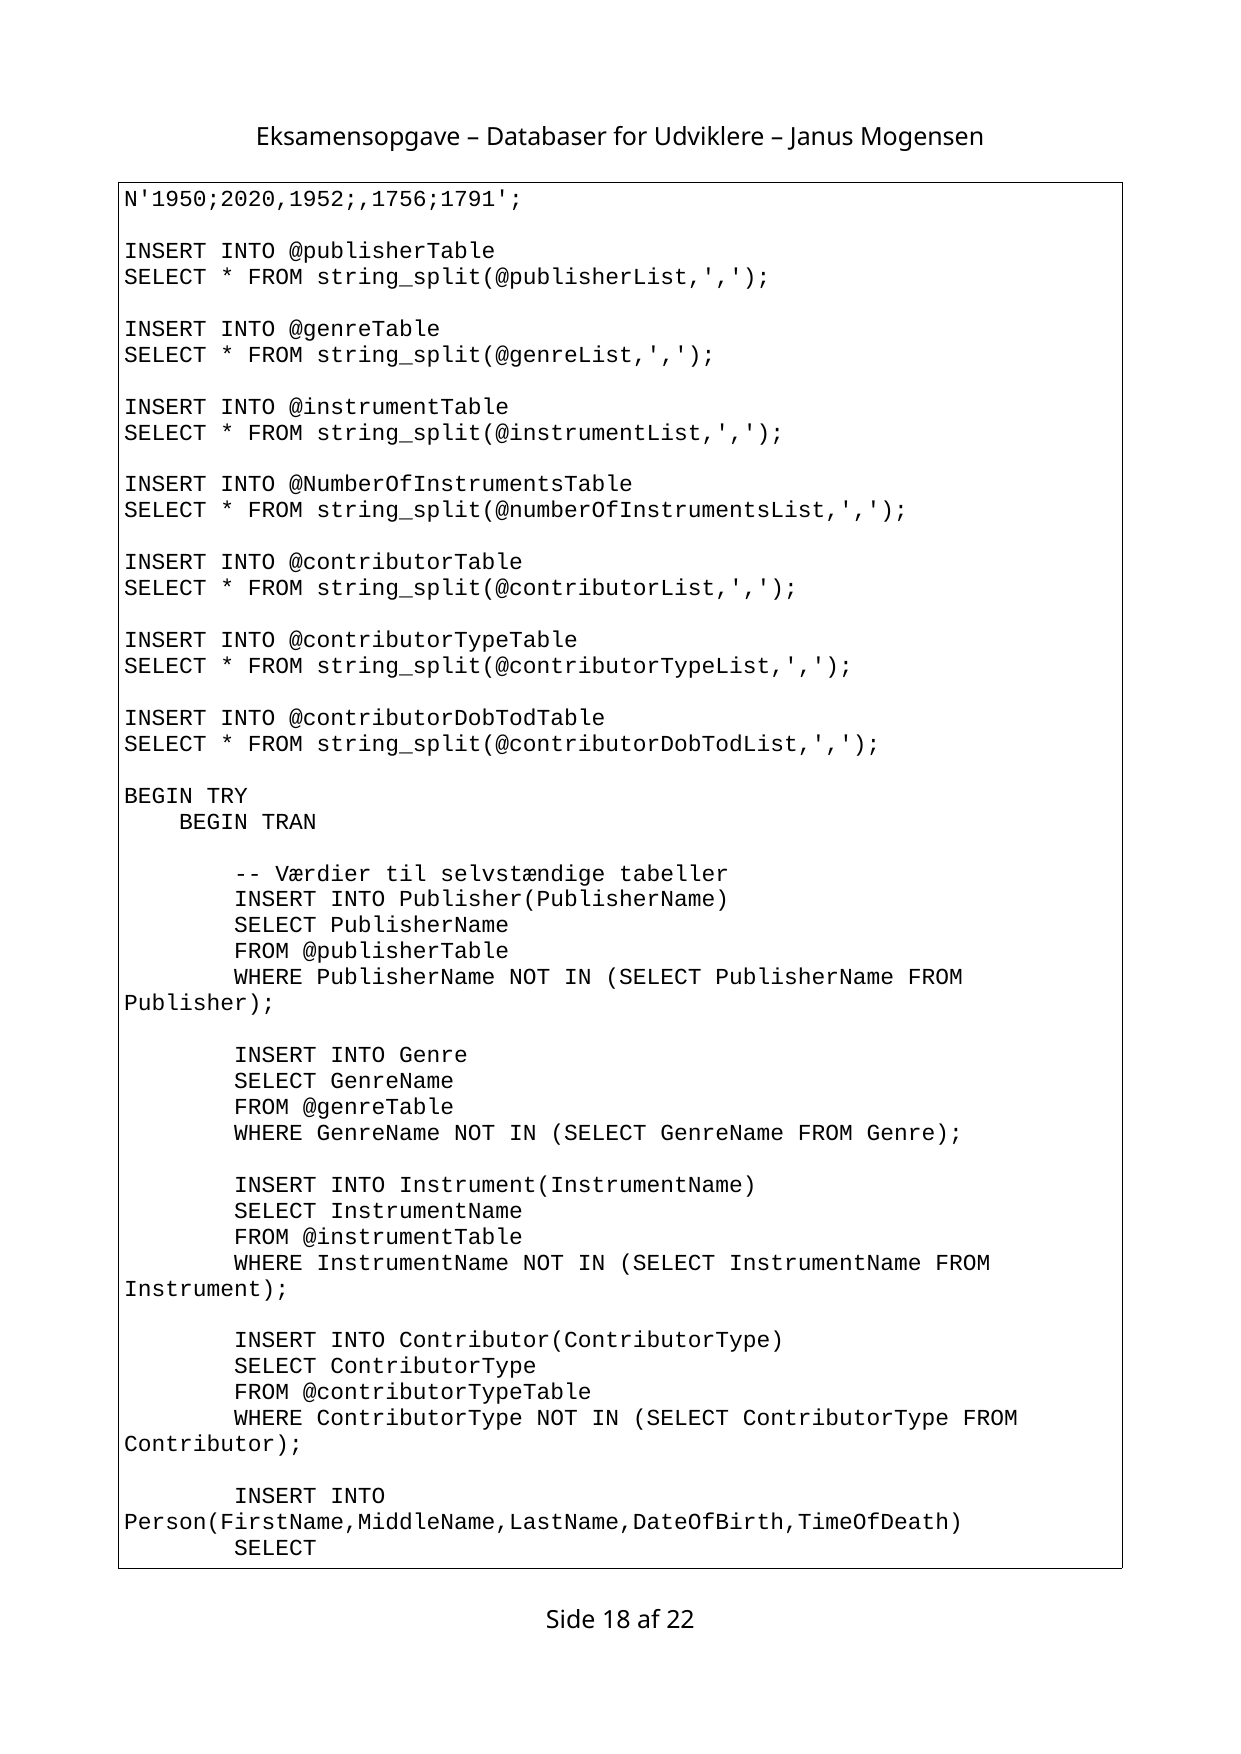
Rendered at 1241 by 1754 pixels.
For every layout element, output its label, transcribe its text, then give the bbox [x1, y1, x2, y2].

table_header N'1950;2020,1952;,1756;1791'; INSERT INTO @publisherTable SELECT * FROM string_split(@publisherList,','); INSERT INTO @genreTable SELECT * FROM string_split(@genreList,','); INSERT INTO @instrumentTable SELECT * FROM string_split(@instrumentList,','); INSERT INTO @NumberOfInstrumentsTable SELECT * FROM string_split(@numberOfInstrumentsList,','); INSERT INTO @contributorTable SELECT * FROM string_split(@contributorList,','); INSERT INTO @contributorTypeTable SELECT * FROM string_split(@contributorTypeList,','); INSERT INTO @contributorDobTodTable SELECT * FROM string_split(@contributorDobTodList,','); BEGIN TRY BEGIN TRAN -- Værdier til selvstændige tabeller INSERT INTO Publisher(PublisherName) SELECT PublisherName FROM @publisherTable WHERE PublisherName NOT IN (SELECT PublisherName FROM Publisher); INSERT INTO Genre SELECT GenreName FROM @genreTable WHERE GenreName NOT IN (SELECT GenreName FROM Genre); INSERT INTO Instrument(InstrumentName) SELECT InstrumentName FROM @instrumentTable WHERE InstrumentName NOT IN (SELECT InstrumentName FROM Instrument); INSERT INTO Contributor(ContributorType) SELECT ContributorType FROM @contributorTypeTable WHERE ContributorType NOT IN (SELECT ContributorType FROM Contributor); INSERT INTO Person(FirstName,MiddleName,LastName,DateOfBirth,TimeOfDeath) SELECT [119, 183, 1122, 1568]
